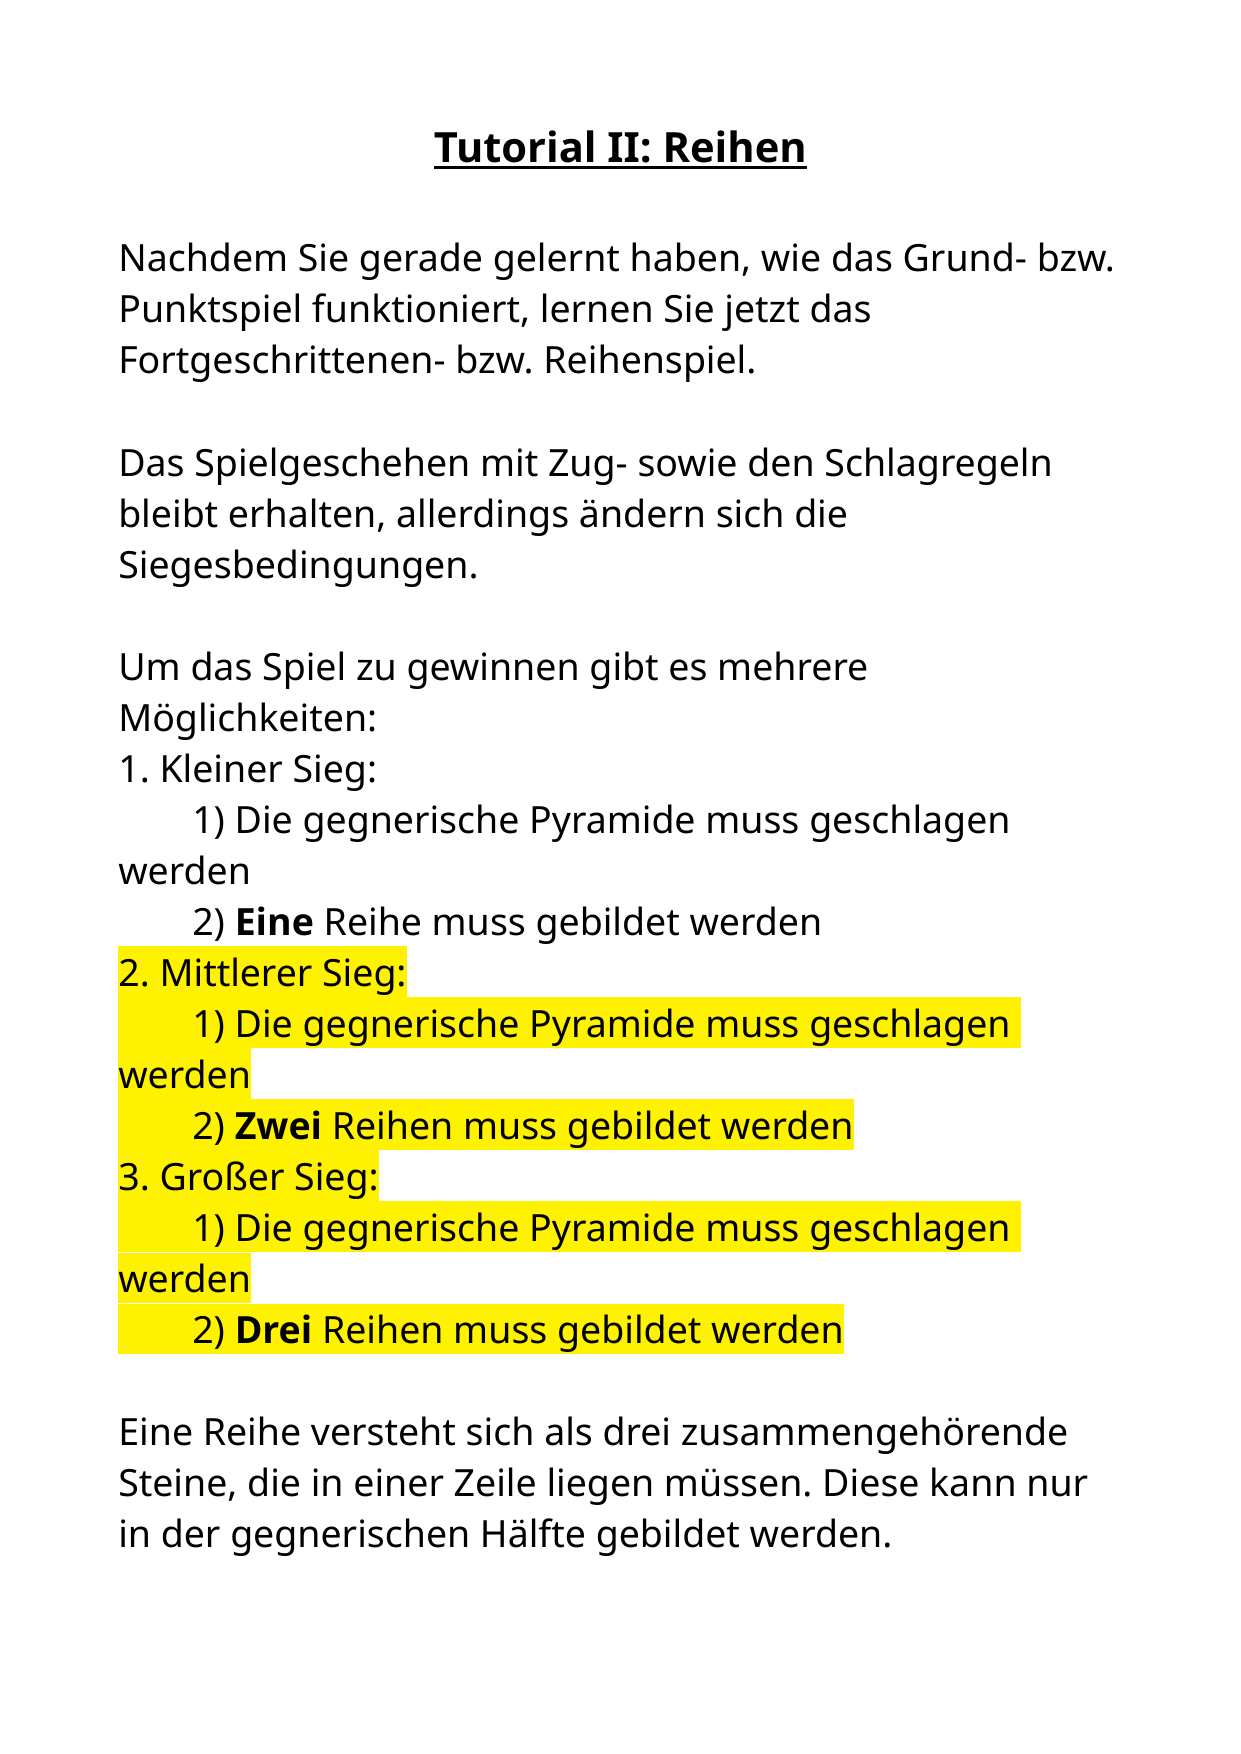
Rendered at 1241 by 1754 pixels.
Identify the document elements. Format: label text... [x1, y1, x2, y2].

text 1) Die gegnerische Pyramide muss geschlagen werden [118, 997, 1122, 1099]
text 1. Kleiner Sieg: [118, 742, 1122, 793]
text 1) Die gegnerische Pyramide muss geschlagen werden [118, 1201, 1122, 1303]
text 1) Die gegnerische Pyramide muss geschlagen werden [118, 793, 1122, 895]
text 3. Großer Sieg: [118, 1150, 1122, 1201]
text Eine Reihe versteht sich als drei zusammengehörende Steine, die in einer Zeile liegen müssen. Diese kann nur in der gegnerischen Hälfte gebildet werden. [118, 1406, 1122, 1559]
text Nachdem Sie gerade gelernt haben, wie das Grund- bzw. Punktspiel funktioniert, lernen Sie jetzt das Fortgeschrittenen- bzw. Reihenspiel. [118, 232, 1122, 385]
text 2) Zwei Reihen muss gebildet werden [118, 1099, 1122, 1150]
text Um das Spiel zu gewinnen gibt es mehrere Möglichkeiten: [118, 640, 1122, 742]
text 2) Drei Reihen muss gebildet werden [118, 1303, 1122, 1354]
text Das Spielgeschehen mit Zug- sowie den Schlagregeln bleibt erhalten, allerdings ändern sich die Siegesbedingungen. [118, 436, 1122, 589]
text 2. Mittlerer Sieg: [118, 946, 1122, 997]
text Tutorial II: Reihen [118, 118, 1122, 175]
text 2) Eine Reihe muss gebildet werden [118, 895, 1122, 946]
